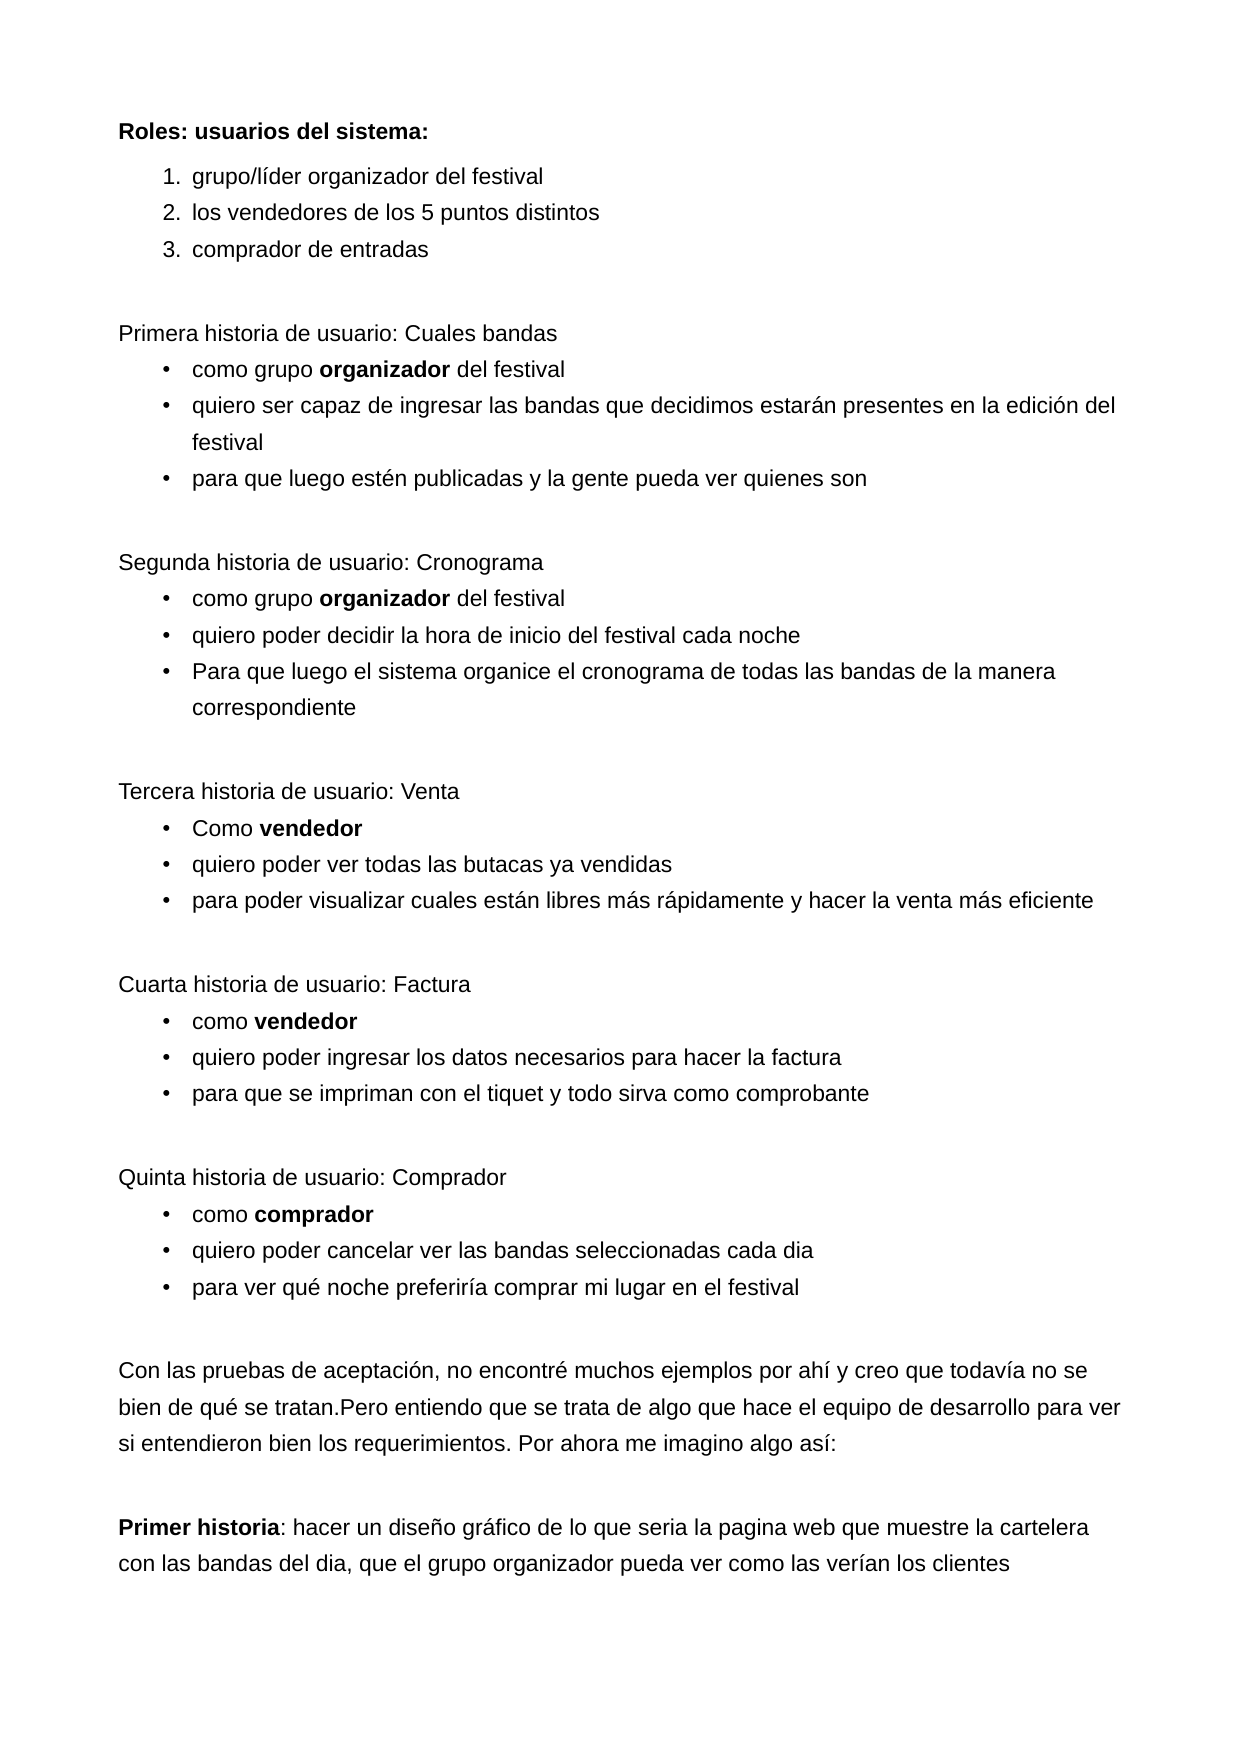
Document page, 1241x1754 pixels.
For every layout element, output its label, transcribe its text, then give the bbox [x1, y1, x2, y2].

text Cuarta historia de usuario: Factura [118, 971, 1122, 998]
list quiero poder cancelar ver las bandas seleccionadas cada dia [162, 1237, 1122, 1263]
text Roles: usuarios del sistema: [118, 118, 1122, 144]
list para ver qué noche preferiría comprar mi lugar en el festival [162, 1273, 1122, 1300]
text Primer historia: hacer un diseño gráfico de lo que seria la pagina web que muestre la cartelera con las bandas del dia, que el grupo organizador pueda ver como las verían los clientes [118, 1514, 1122, 1577]
list quiero poder ver todas las butacas ya vendidas [162, 851, 1122, 877]
list para poder visualizar cuales están libres más rápidamente y hacer la venta más eficiente [162, 887, 1122, 914]
list quiero poder decidir la hora de inicio del festival cada noche [162, 622, 1122, 648]
list como grupo organizador del festival [162, 356, 1122, 382]
list como vendedor [162, 1008, 1122, 1034]
text Primera historia de usuario: Cuales bandas [118, 319, 1122, 346]
list como comprador [162, 1201, 1122, 1227]
text Quinta historia de usuario: Comprador [118, 1164, 1122, 1191]
list comprador de entradas [162, 236, 1122, 262]
list como grupo organizador del festival [162, 585, 1122, 612]
text Segunda historia de usuario: Cronograma [118, 549, 1122, 575]
list grupo/líder organizador del festival [162, 163, 1122, 189]
text Con las pruebas de aceptación, no encontré muchos ejemplos por ahí y creo que todavía no se bien de qué se tratan.Pero entiendo que se trata de algo que hace el equipo de desarrollo para ver si entendieron bien los requerimientos. Por ahora me imagino algo así: [118, 1357, 1122, 1456]
list quiero ser capaz de ingresar las bandas que decidimos estarán presentes en la edición del festival [162, 392, 1122, 455]
list Como vendedor [162, 815, 1122, 841]
text Tercera historia de usuario: Venta [118, 778, 1122, 805]
list para que se impriman con el tiquet y todo sirva como comprobante [162, 1080, 1122, 1107]
list los vendedores de los 5 puntos distintos [162, 199, 1122, 226]
list para que luego estén publicadas y la gente pueda ver quienes son [162, 465, 1122, 491]
list quiero poder ingresar los datos necesarios para hacer la factura [162, 1044, 1122, 1070]
list Para que luego el sistema organice el cronograma de todas las bandas de la manera correspondiente [162, 658, 1122, 721]
